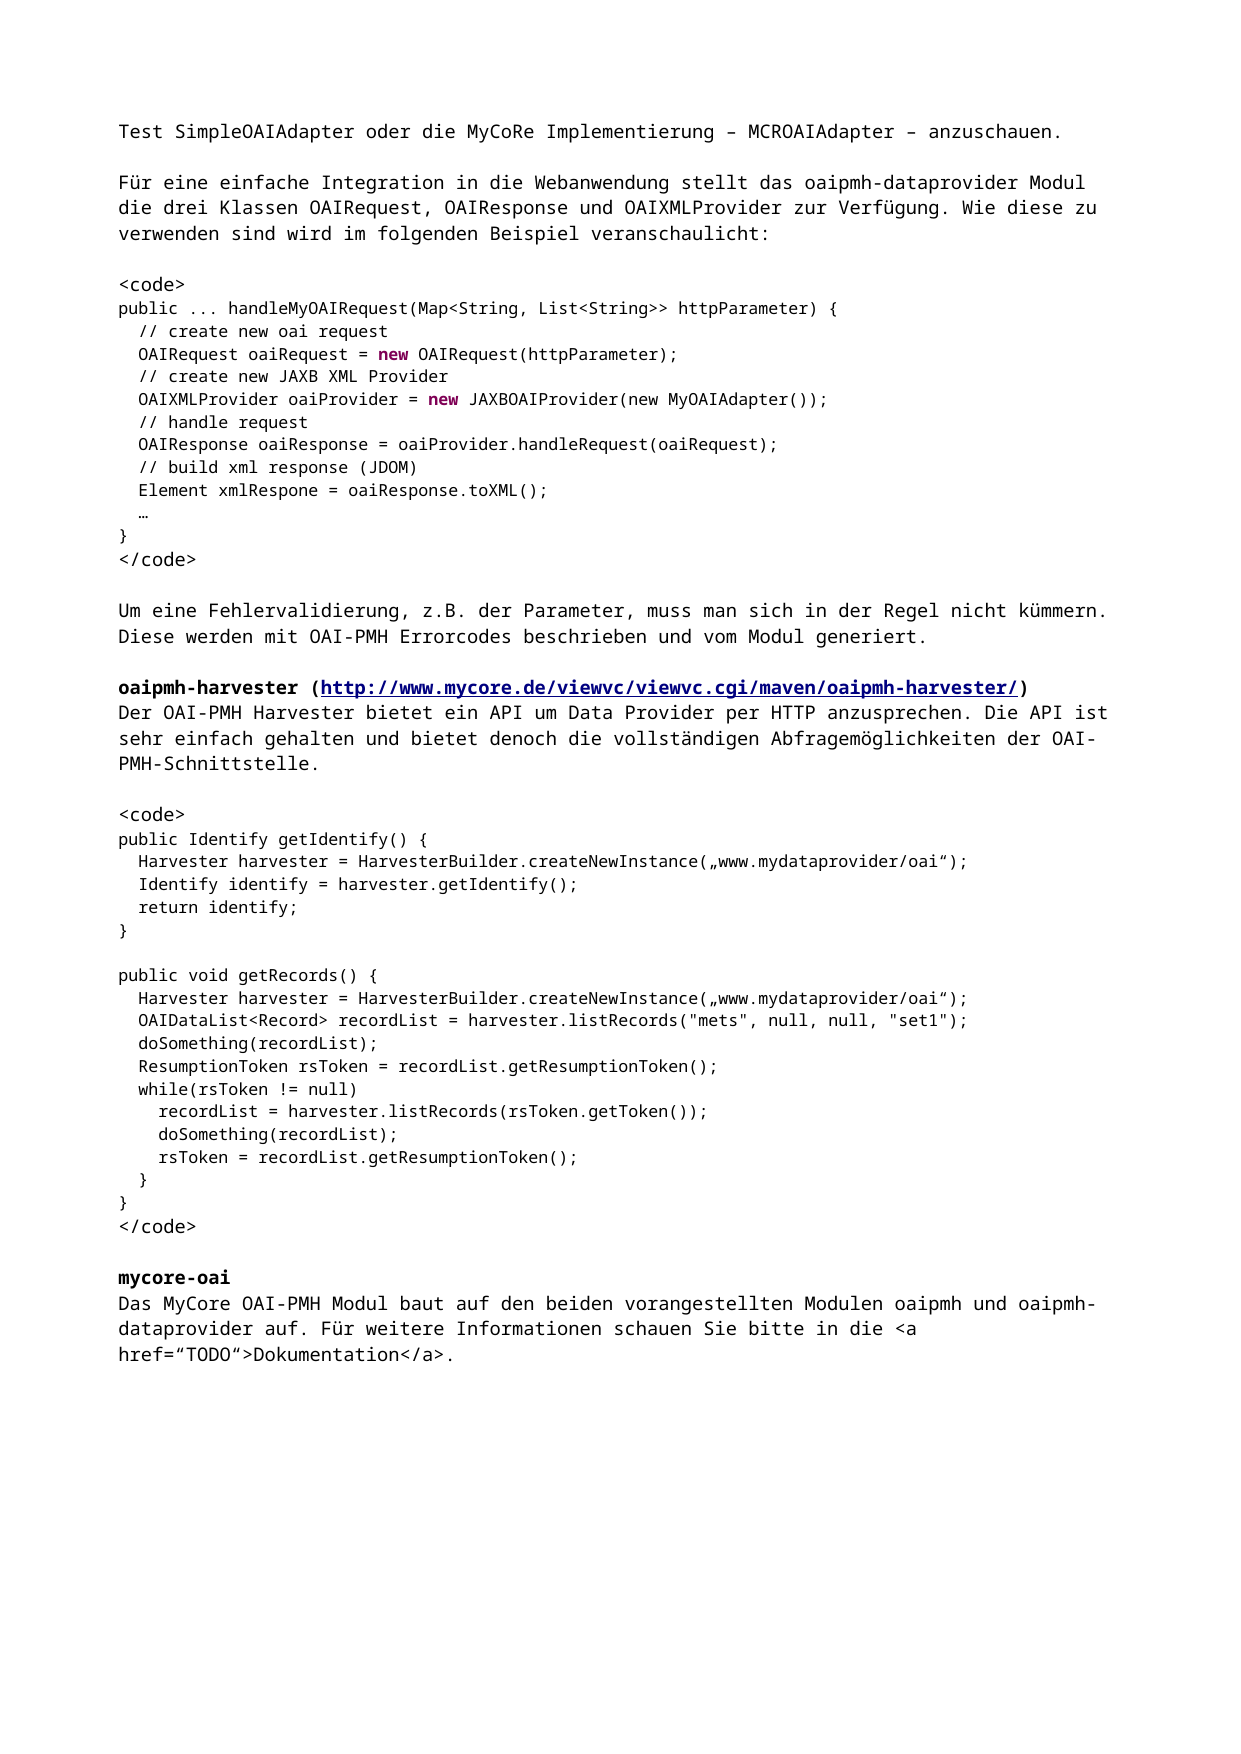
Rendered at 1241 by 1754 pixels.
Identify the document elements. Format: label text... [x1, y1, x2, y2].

text OAIDataList<Record> recordList = harvester.listRecords("mets", null, null, "set1"); [118, 1009, 1122, 1032]
text Element xmlRespone = oaiResponse.toXML(); [118, 478, 1122, 501]
text public Identify getIdentify() { [118, 827, 1122, 850]
text public void getRecords() { [118, 963, 1122, 986]
text OAIRequest oaiRequest = new OAIRequest(httpParameter); [118, 342, 1122, 365]
text OAIXMLProvider oaiProvider = new JAXBOAIProvider(new MyOAIAdapter()); [118, 388, 1122, 410]
text } [118, 1168, 1122, 1191]
text // create new oai request [118, 319, 1122, 342]
text // handle request [118, 410, 1122, 433]
text } [118, 1191, 1122, 1213]
text recordList = harvester.listRecords(rsToken.getToken()); [118, 1100, 1122, 1122]
text public ... handleMyOAIRequest(Map<String, List<String>> httpParameter) { [118, 297, 1122, 319]
text Test SimpleOAIAdapter oder die MyCoRe Implementierung – MCROAIAdapter – anzuschauen. [118, 118, 1122, 144]
text Für eine einfache Integration in die Webanwendung stellt das oaipmh-dataprovider Modul die drei Klassen OAIRequest, OAIResponse und OAIXMLProvider zur Verfügung. Wie diese zu verwenden sind wird im folgenden Beispiel veranschaulicht: [118, 169, 1122, 246]
text oaipmh-harvester (http://www.mycore.de/viewvc/viewvc.cgi/maven/oaipmh-harvester/) [118, 674, 1122, 700]
text Der OAI-PMH Harvester bietet ein API um Data Provider per HTTP anzusprechen. Die API ist sehr einfach gehalten und bietet denoch die vollständigen Abfragemöglichkeiten der OAI-PMH-Schnittstelle. [118, 700, 1122, 776]
text <code> [118, 271, 1122, 297]
text … [118, 501, 1122, 524]
text Identify identify = harvester.getIdentify(); [118, 873, 1122, 895]
text Harvester harvester = HarvesterBuilder.createNewInstance(„www.mydataprovider/oai“); [118, 850, 1122, 873]
text doSomething(recordList); [118, 1032, 1122, 1054]
text return identify; [118, 895, 1122, 918]
text Um eine Fehlervalidierung, z.B. der Parameter, muss man sich in der Regel nicht kümmern. Diese werden mit OAI-PMH Errorcodes beschrieben und vom Modul generiert. [118, 598, 1122, 649]
text } [118, 918, 1122, 941]
text OAIResponse oaiResponse = oaiProvider.handleRequest(oaiRequest); [118, 433, 1122, 456]
text <code> [118, 802, 1122, 827]
text rsToken = recordList.getResumptionToken(); [118, 1145, 1122, 1168]
text // create new JAXB XML Provider [118, 365, 1122, 388]
text while(rsToken != null) [118, 1077, 1122, 1100]
text } [118, 524, 1122, 547]
text </code> [118, 1213, 1122, 1239]
text Harvester harvester = HarvesterBuilder.createNewInstance(„www.mydataprovider/oai“); [118, 986, 1122, 1009]
text Das MyCore OAI-PMH Modul baut auf den beiden vorangestellten Modulen oaipmh und oaipmh-dataprovider auf. Für weitere Informationen schauen Sie bitte in die <a href=“TODO“>Dokumentation</a>. [118, 1290, 1122, 1366]
text doSomething(recordList); [118, 1122, 1122, 1145]
text // build xml response (JDOM) [118, 456, 1122, 478]
text ResumptionToken rsToken = recordList.getResumptionToken(); [118, 1054, 1122, 1077]
text </code> [118, 547, 1122, 572]
text mycore-oai [118, 1264, 1122, 1290]
